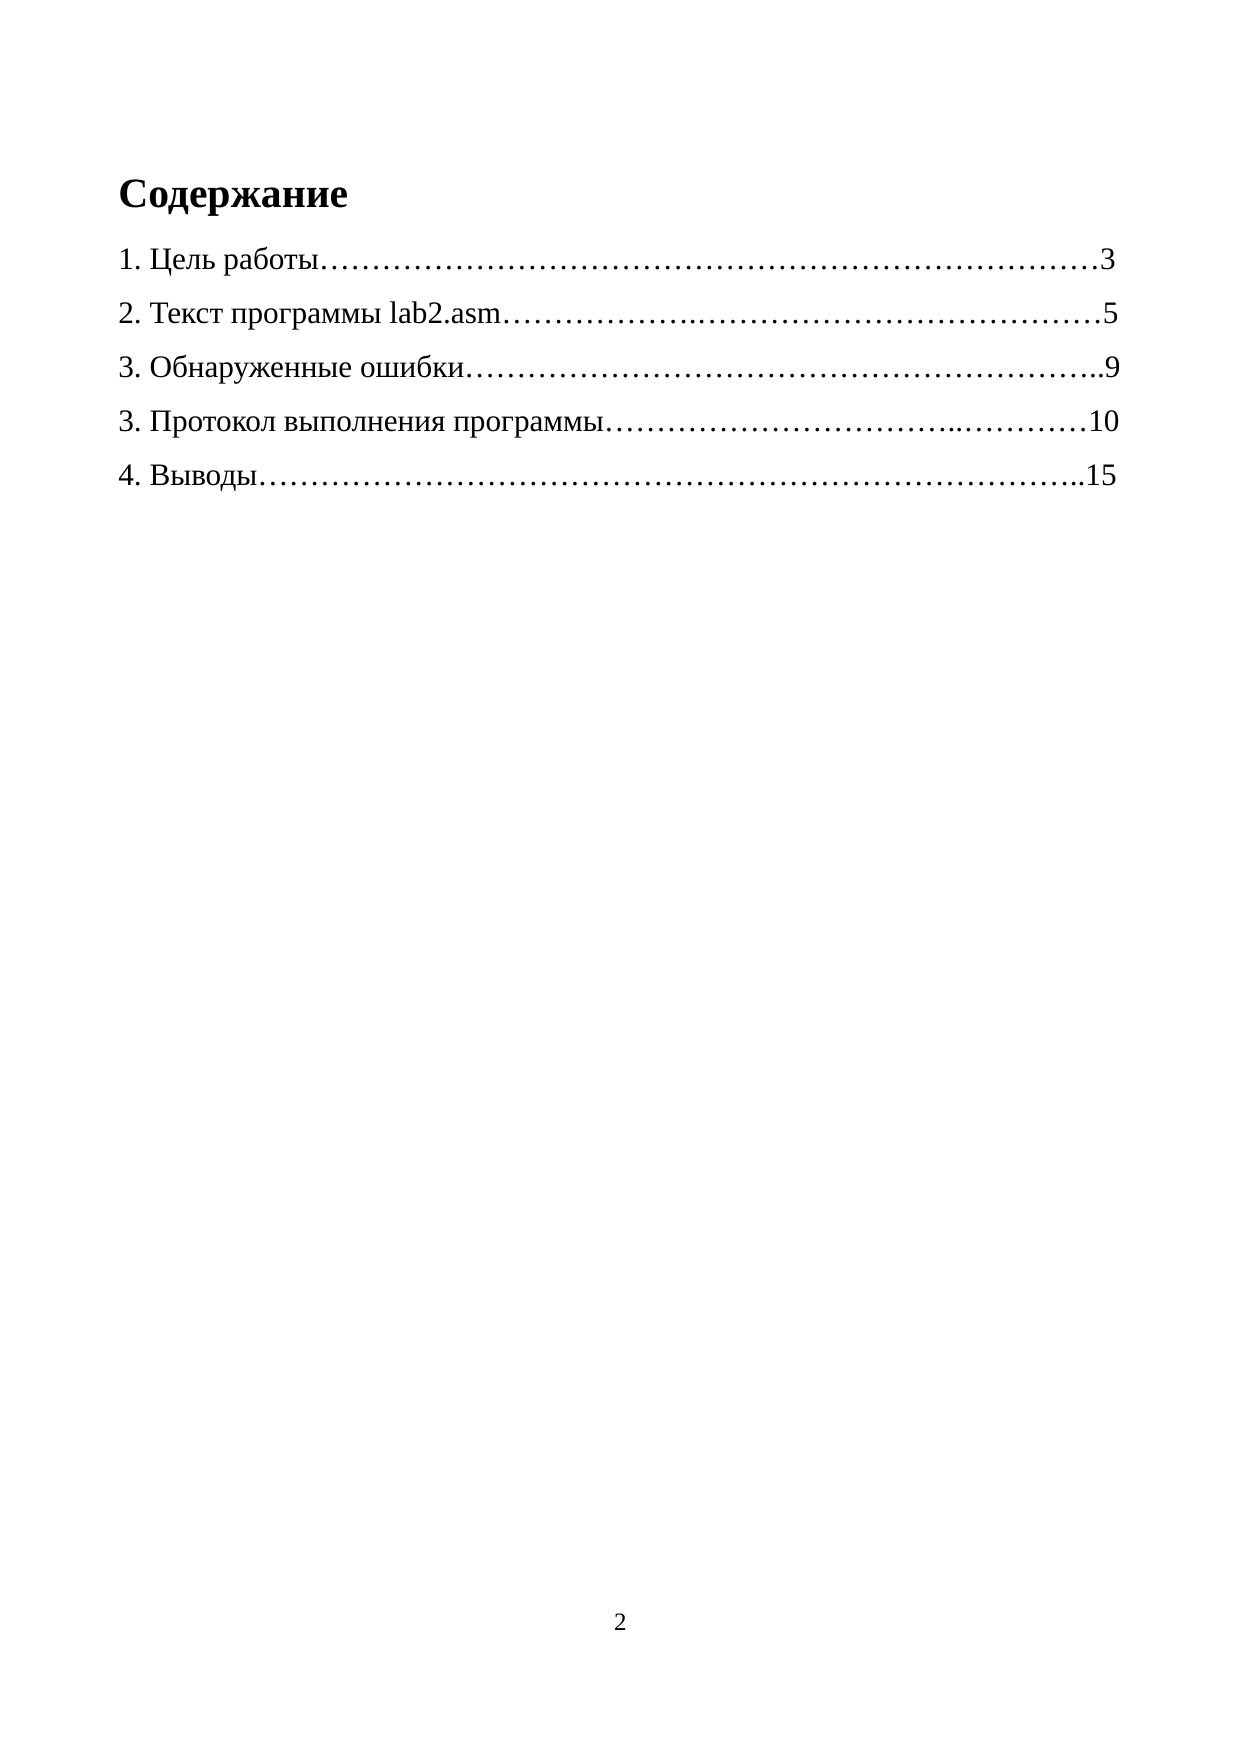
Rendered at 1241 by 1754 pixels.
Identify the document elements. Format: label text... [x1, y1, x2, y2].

text 4. Выводы……………………………………………………………………..15 [118, 456, 1122, 492]
text 2. Текст программы lab2.asm……………….…………………………………5 [118, 294, 1122, 330]
text 1. Цель работы…………………………………………………………………3 [118, 240, 1122, 276]
text Содержание [118, 168, 1122, 216]
text 3. Протокол выполнения программы……………………………..…………10 [118, 402, 1122, 438]
text 3. Обнаруженные ошибки……………………………………………………..9 [118, 348, 1122, 384]
